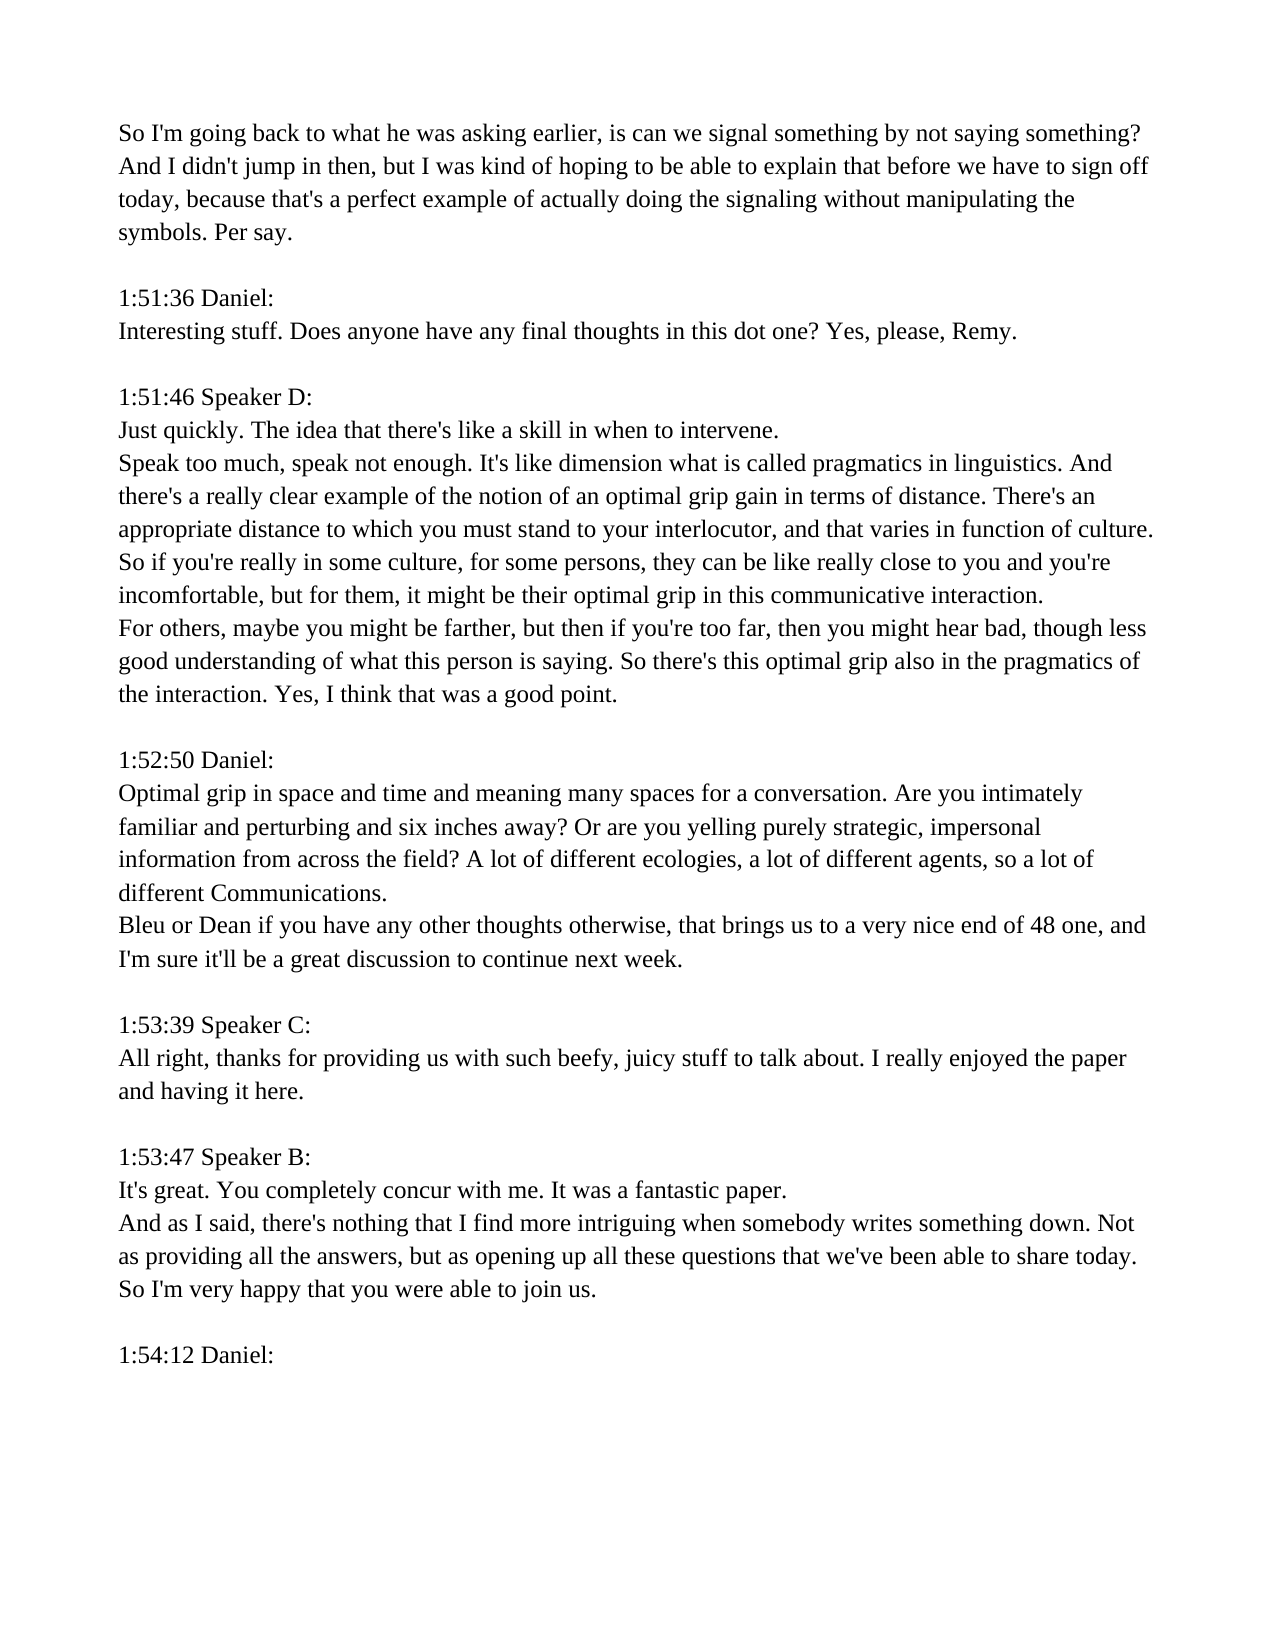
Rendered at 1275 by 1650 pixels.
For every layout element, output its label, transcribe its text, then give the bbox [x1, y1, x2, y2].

text 1:51:36 Daniel: [118, 283, 1157, 312]
text Bleu or Dean if you have any other thoughts otherwise, that brings us to a very nice end of 48 one, and I'm sure it'll be a great discussion to continue next week. [118, 911, 1157, 972]
text 1:52:50 Daniel: [118, 746, 1157, 774]
text For others, maybe you might be farther, but then if you're too far, then you might hear bad, though less good understanding of what this person is saying. So there's this optimal grip also in the pragmatics of the interaction. Yes, I think that was a good point. [118, 613, 1157, 708]
text Just quickly. The idea that there's like a skill in when to intervene. [118, 415, 1157, 444]
text Optimal grip in space and time and meaning many spaces for a conversation. Are you intimately familiar and perturbing and six inches away? Or are you yelling purely strategic, impersonal information from across the field? A lot of different ecologies, a lot of different agents, so a lot of different Communications. [118, 778, 1157, 906]
text It's great. You completely concur with me. It was a fantastic paper. [118, 1175, 1157, 1203]
text 1:53:47 Speaker B: [118, 1142, 1157, 1171]
text 1:53:39 Speaker C: [118, 1010, 1157, 1038]
text All right, thanks for providing us with such beefy, juicy stuff to talk about. I really enjoyed the paper and having it here. [118, 1043, 1157, 1104]
text 1:51:46 Speaker D: [118, 382, 1157, 411]
text So I'm going back to what he was asking earlier, is can we signal something by not saying something? And I didn't jump in then, but I was kind of hoping to be able to explain that before we have to sign off today, because that's a perfect example of actually doing the signaling without manipulating the symbols. Per say. [118, 118, 1157, 246]
text 1:54:12 Daniel: [118, 1340, 1157, 1369]
text Interesting stuff. Does anyone have any final thoughts in this dot one? Yes, please, Remy. [118, 316, 1157, 345]
text Speak too much, speak not enough. It's like dimension what is called pragmatics in linguistics. And there's a really clear example of the notion of an optimal grip gain in terms of distance. There's an appropriate distance to which you must stand to your interlocutor, and that varies in function of culture. So if you're really in some culture, for some persons, they can be like really close to you and you're incomfortable, but for them, it might be their optimal grip in this communicative interaction. [118, 448, 1157, 609]
text And as I said, there's nothing that I find more intriguing when somebody writes something down. Not as providing all the answers, but as opening up all these questions that we've been able to share today. So I'm very happy that you were able to join us. [118, 1208, 1157, 1303]
